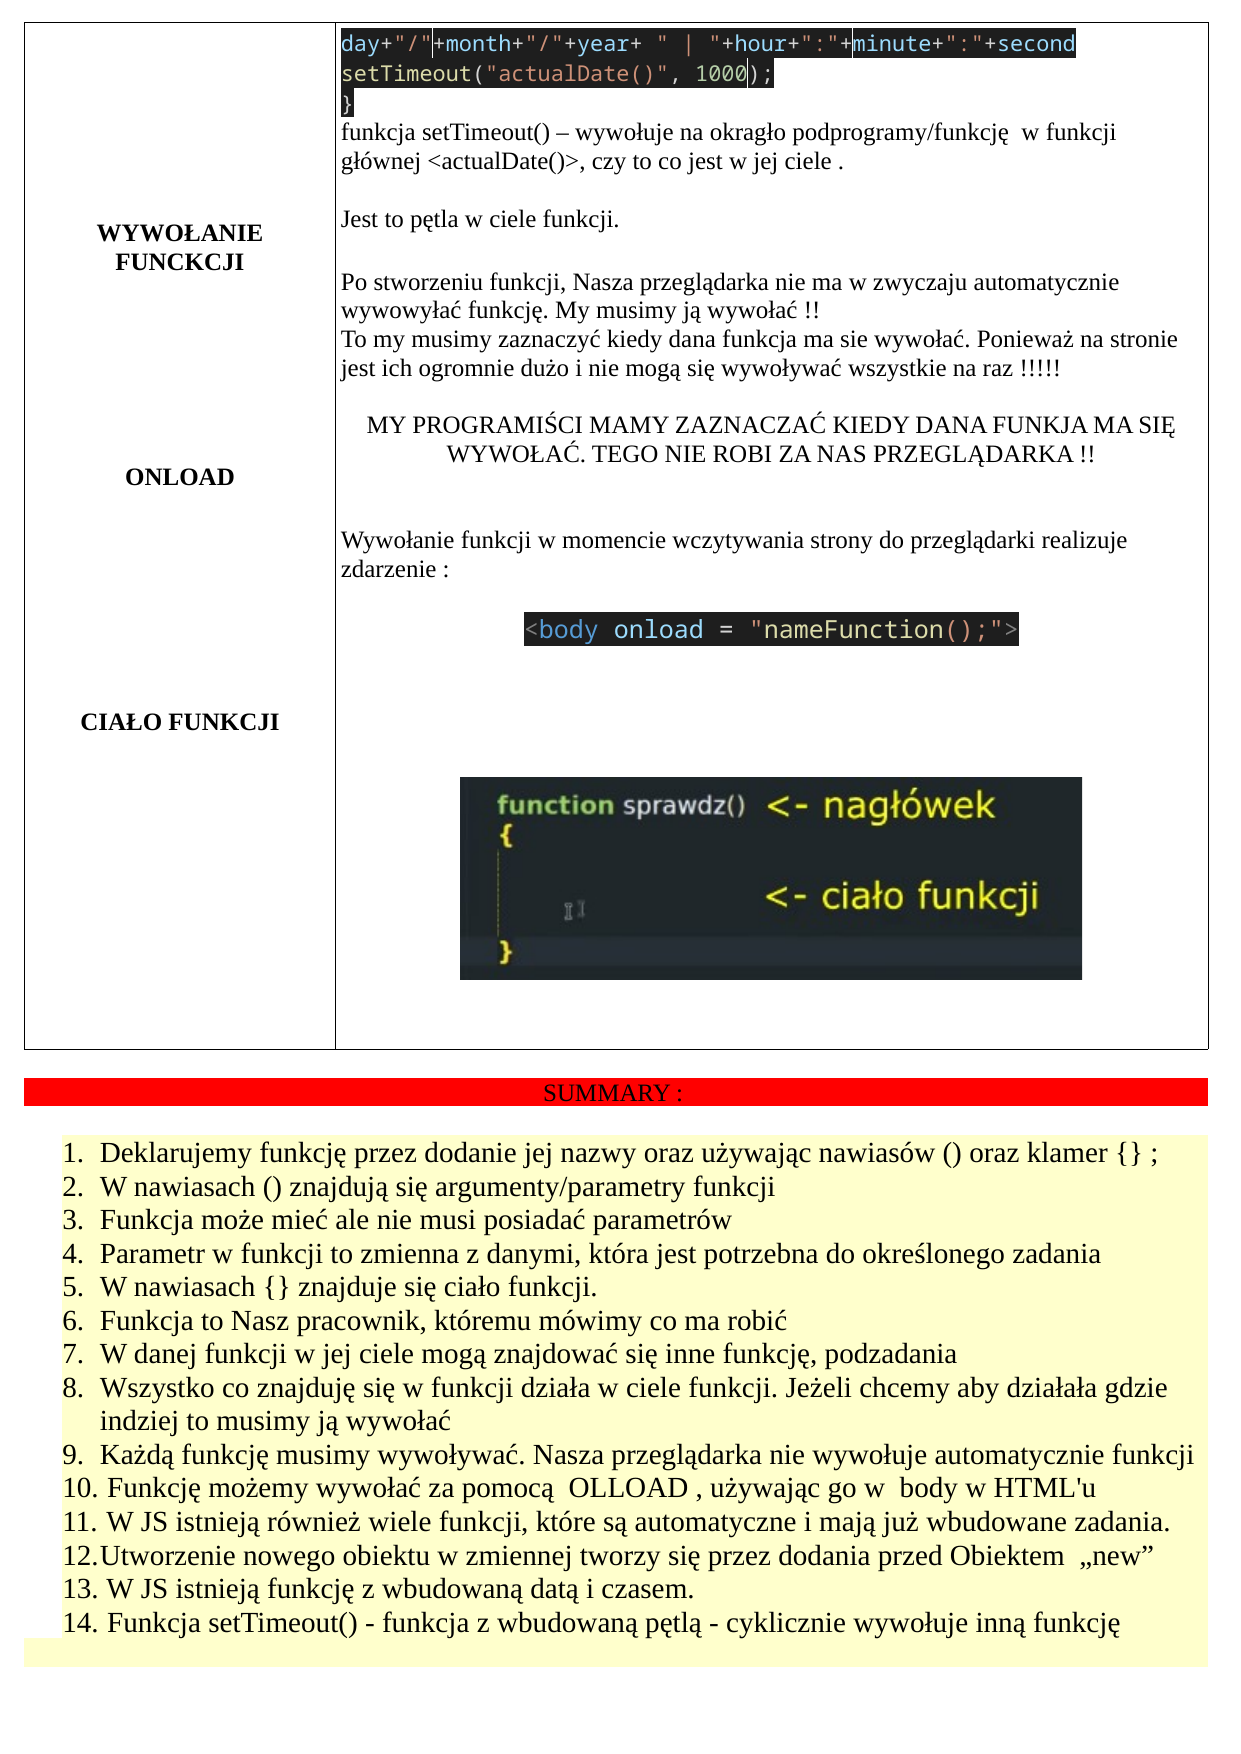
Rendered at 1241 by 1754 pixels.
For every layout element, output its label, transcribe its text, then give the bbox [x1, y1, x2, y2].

list Funkcja setTimeout() - funkcja z wbudowaną pętlą - cyklicznie wywołuje inną funkcję [62, 1605, 1208, 1638]
list Każdą funkcję musimy wywoływać. Nasza przeglądarka nie wywołuje automatycznie funkcji [62, 1437, 1208, 1471]
list Wszystko co znajduję się w funkcji działa w ciele funkcji. Jeżeli chcemy aby działała gdzie indziej to musimy ją wywołać [62, 1370, 1208, 1437]
list Funkcję możemy wywołać za pomocą OLLOAD , używając go w body w HTML'u [62, 1471, 1208, 1504]
list Funkcja może mieć ale nie musi posiadać parametrów [62, 1202, 1208, 1236]
list Parametr w funkcji to zmienna z danymi, która jest potrzebna do określonego zadania [62, 1236, 1208, 1269]
list W nawiasach () znajdują się argumenty/parametry funkcji [62, 1169, 1208, 1202]
list Utworzenie nowego obiektu w zmiennej tworzy się przez dodania przed Obiektem „new” [62, 1538, 1208, 1571]
text SUMMARY : [24, 1078, 1208, 1106]
list W JS istnieją również wiele funkcji, które są automatyczne i mają już wbudowane zadania. [62, 1504, 1208, 1538]
list W danej funkcji w jej ciele mogą znajdować się inne funkcję, podzadania [62, 1336, 1208, 1370]
table_header WYWOŁANIE FUNCKCJI ONLOAD CIAŁO FUNKCJI [25, 23, 335, 1049]
list Funkcja to Nasz pracownik, któremu mówimy co ma robić [62, 1303, 1208, 1336]
picture [460, 777, 1083, 980]
list W nawiasach {} znajduje się ciało funkcji. [62, 1269, 1208, 1303]
list Deklarujemy funkcję przez dodanie jej nazwy oraz używając nawiasów () oraz klamer {} ; [62, 1135, 1208, 1169]
list W JS istnieją funkcję z wbudowaną datą i czasem. [62, 1571, 1208, 1605]
table_header day+"/"+month+"/"+year+ " | "+hour+":"+minute+":"+second setTimeout("actualDate()", 1000); } funkcja setTimeout() – wywołuje na okragło podprogramy/funkcję w funkcji głównej <actualDate()>, czy to co jest w jej ciele . Jest to pętla w ciele funkcji. Po stworzeniu funkcji, Nasza przeglądarka nie ma w zwyczaju automatycznie wywowyłać funkcję. My musimy ją wywołać !! To my musimy zaznaczyć kiedy dana funkcja ma sie wywołać. Ponieważ na stronie jest ich ogromnie dużo i nie mogą się wywoływać wszystkie na raz !!!!! MY PROGRAMIŚCI MAMY ZAZNACZAĆ KIEDY DANA FUNKJA MA SIĘ WYWOŁAĆ. TEGO NIE ROBI ZA NAS PRZEGLĄDARKA !! Wywołanie funkcji w momencie wczytywania strony do przeglądarki realizuje zdarzenie : <body onload = "nameFunction();"> [336, 23, 1208, 1049]
